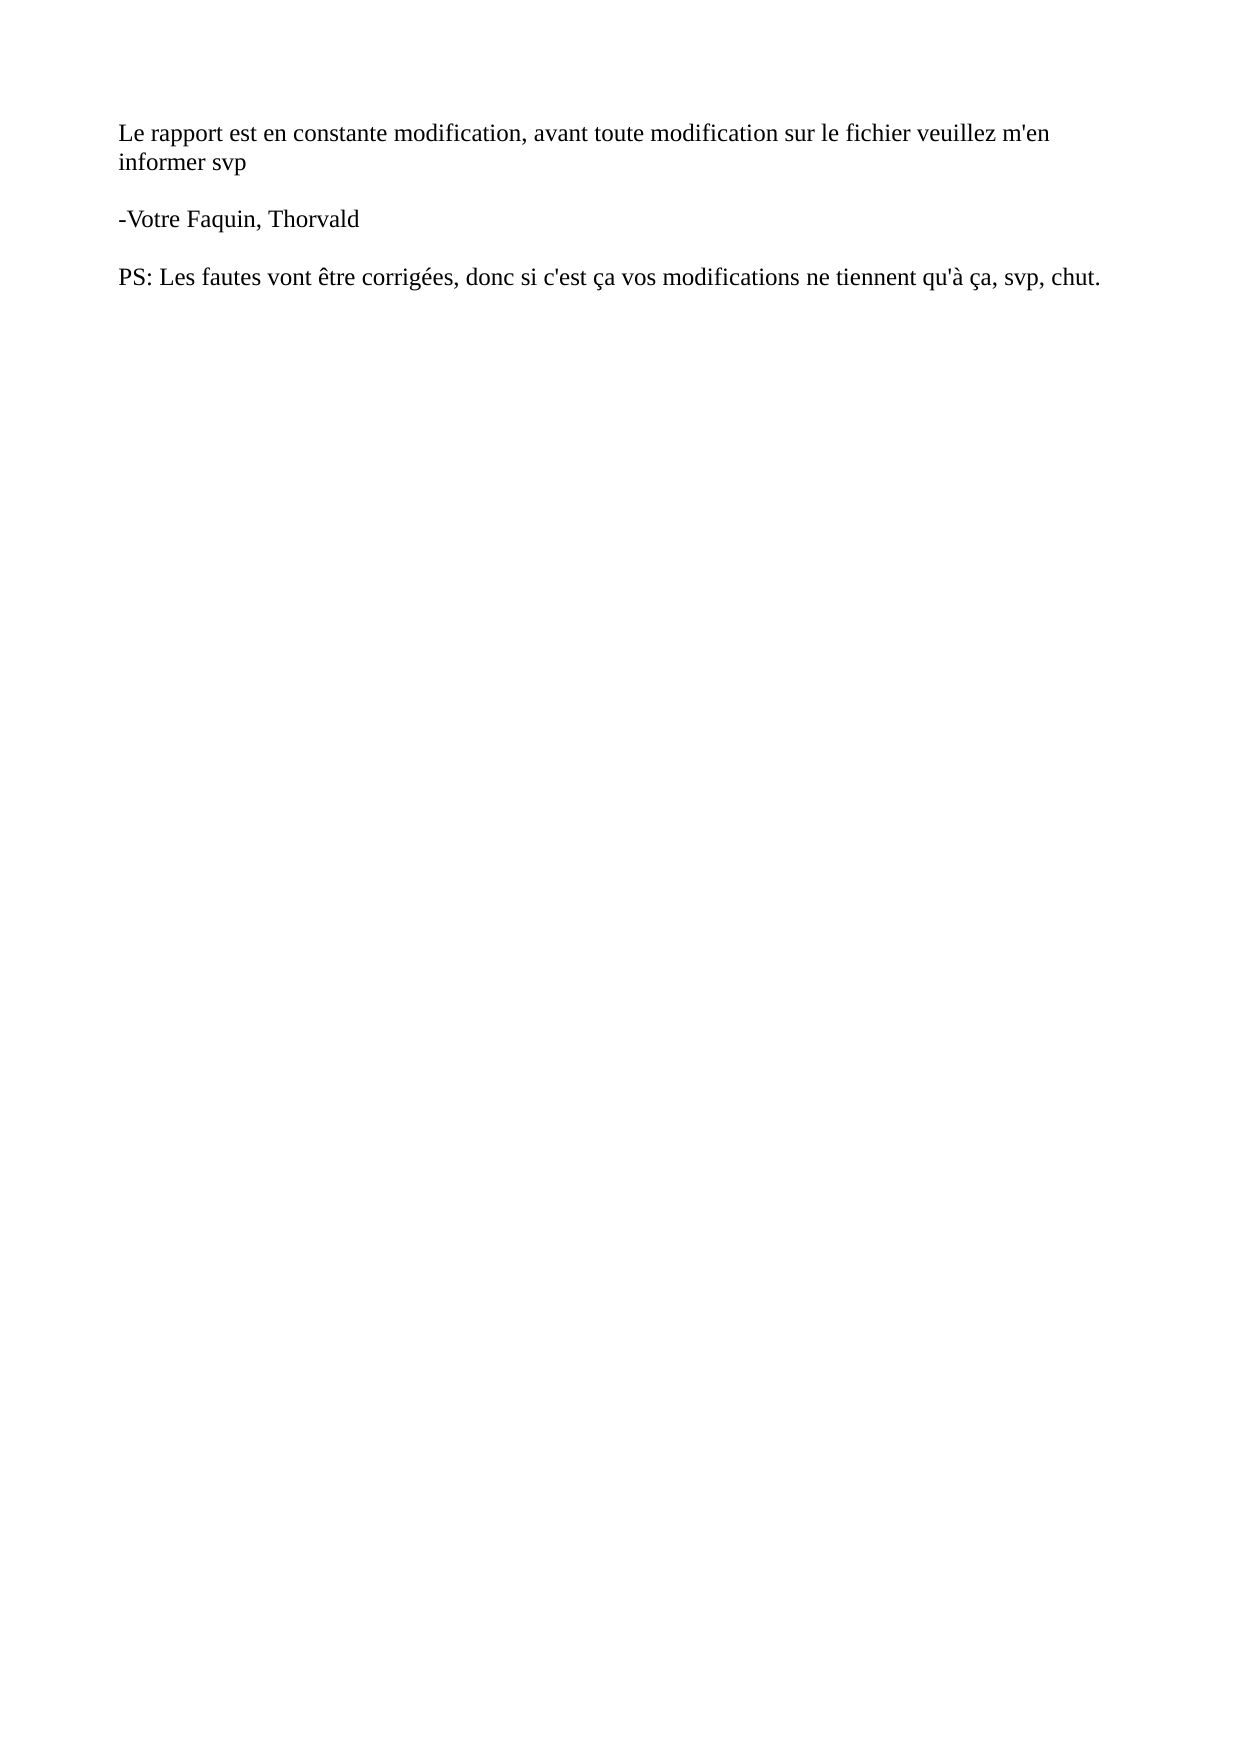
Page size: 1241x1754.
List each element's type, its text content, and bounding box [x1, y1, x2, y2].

text Le rapport est en constante modification, avant toute modification sur le fichier veuillez m'en informer svp [118, 118, 1122, 176]
text -Votre Faquin, Thorvald [118, 204, 1122, 233]
text PS: Les fautes vont être corrigées, donc si c'est ça vos modifications ne tiennent qu'à ça, svp, chut. [118, 262, 1122, 291]
